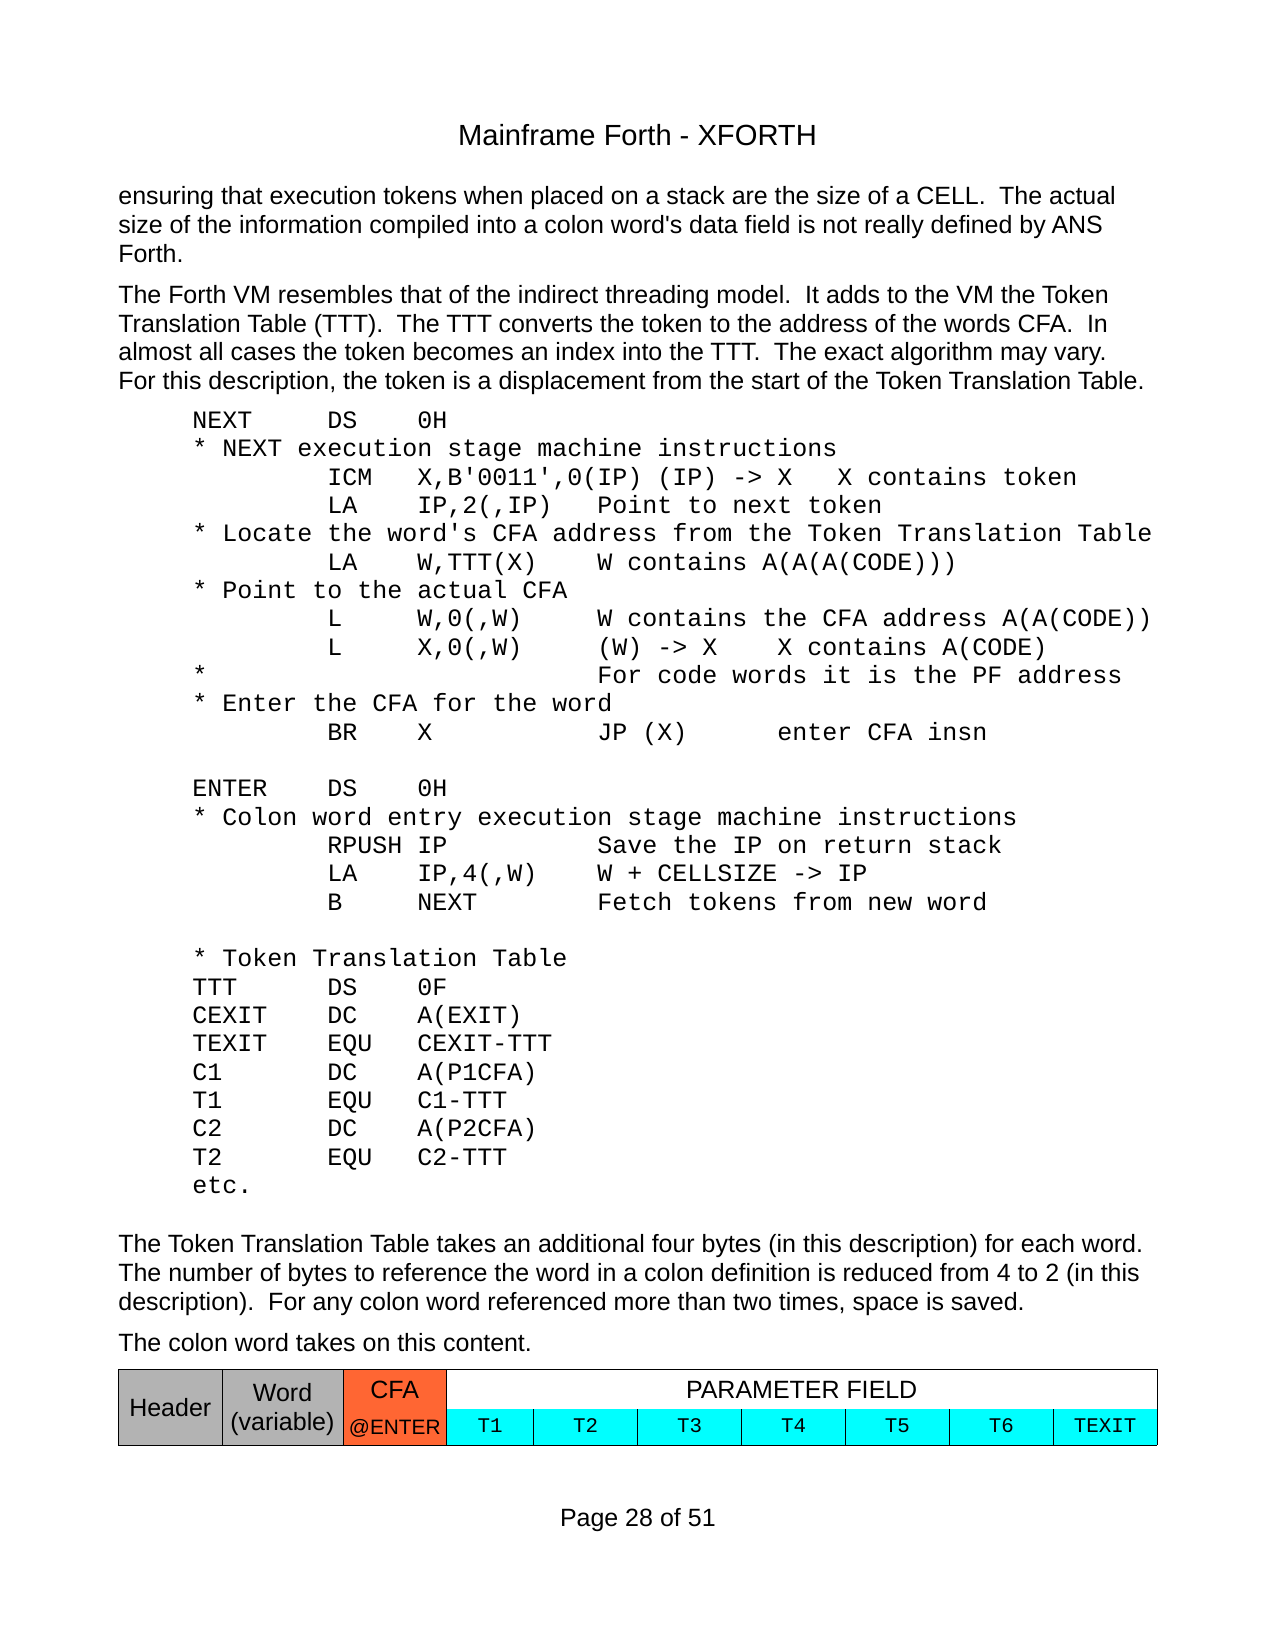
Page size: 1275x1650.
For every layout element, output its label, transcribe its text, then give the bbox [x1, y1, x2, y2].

text The Forth VM resembles that of the indirect threading model. It adds to the VM the Token Translation Table (TTT). The TTT converts the token to the address of the words CFA. In almost all cases the token becomes an index into the TTT. The exact algorithm may vary. For this description, the token is a displacement from the start of the Token Translation Table. [118, 280, 1157, 395]
table_header Header [119, 1370, 222, 1445]
table_cell T4 [742, 1409, 845, 1445]
text TTT DS 0F [192, 974, 1157, 1002]
table_cell TEXIT [1054, 1409, 1157, 1445]
text * Token Translation Table [192, 946, 1157, 974]
text ENTER DS 0H [192, 776, 1157, 804]
text The colon word takes on this content. [118, 1328, 1157, 1357]
table_header Word (variable) [223, 1370, 343, 1445]
table_cell @ENTER [344, 1409, 446, 1445]
text T2 EQU C2-TTT [192, 1144, 1157, 1172]
text C1 DC A(P1CFA) [192, 1059, 1157, 1087]
text BR X JP (X) enter CFA insn [192, 719, 1157, 747]
text LA IP,4(,W) W + CELLSIZE -> IP [192, 861, 1157, 889]
text NEXT DS 0H [192, 407, 1157, 436]
text ensuring that execution tokens when placed on a stack are the size of a CELL. The actual size of the information compiled into a colon word's data field is not really defined by ANS Forth. [118, 181, 1157, 267]
text The Token Translation Table takes an additional four bytes (in this description) for each word. The number of bytes to reference the word in a colon definition is reduced from 4 to 2 (in this description). For any colon word referenced more than two times, space is saved. [118, 1229, 1157, 1315]
text LA W,TTT(X) W contains A(A(A(CODE))) [192, 549, 1157, 577]
table_cell T6 [950, 1409, 1053, 1445]
table_header PARAMETER FIELD [447, 1370, 1157, 1409]
text B NEXT Fetch tokens from new word [192, 889, 1157, 917]
text T1 EQU C1-TTT [192, 1087, 1157, 1116]
table_cell T2 [534, 1409, 637, 1445]
text * Enter the CFA for the word [192, 691, 1157, 719]
text L X,0(,W) (W) -> X X contains A(CODE) [192, 634, 1157, 662]
table_cell T1 [447, 1409, 533, 1445]
table_header CFA [344, 1370, 446, 1409]
table_cell T5 [846, 1409, 949, 1445]
text TEXIT EQU CEXIT-TTT [192, 1031, 1157, 1059]
text CEXIT DC A(EXIT) [192, 1002, 1157, 1031]
text * Locate the word's CFA address from the Token Translation Table [192, 521, 1157, 549]
text * Point to the actual CFA [192, 577, 1157, 606]
text LA IP,2(,IP) Point to next token [192, 492, 1157, 521]
text * For code words it is the PF address [192, 662, 1157, 691]
text * Colon word entry execution stage machine instructions [192, 804, 1157, 832]
text * NEXT execution stage machine instructions [192, 436, 1157, 464]
text etc. [192, 1172, 1157, 1201]
table_cell T3 [638, 1409, 741, 1445]
text L W,0(,W) W contains the CFA address A(A(CODE)) [192, 606, 1157, 634]
text ICM X,B'0011',0(IP) (IP) -> X X contains token [192, 464, 1157, 492]
text C2 DC A(P2CFA) [192, 1116, 1157, 1144]
text RPUSH IP Save the IP on return stack [192, 832, 1157, 861]
